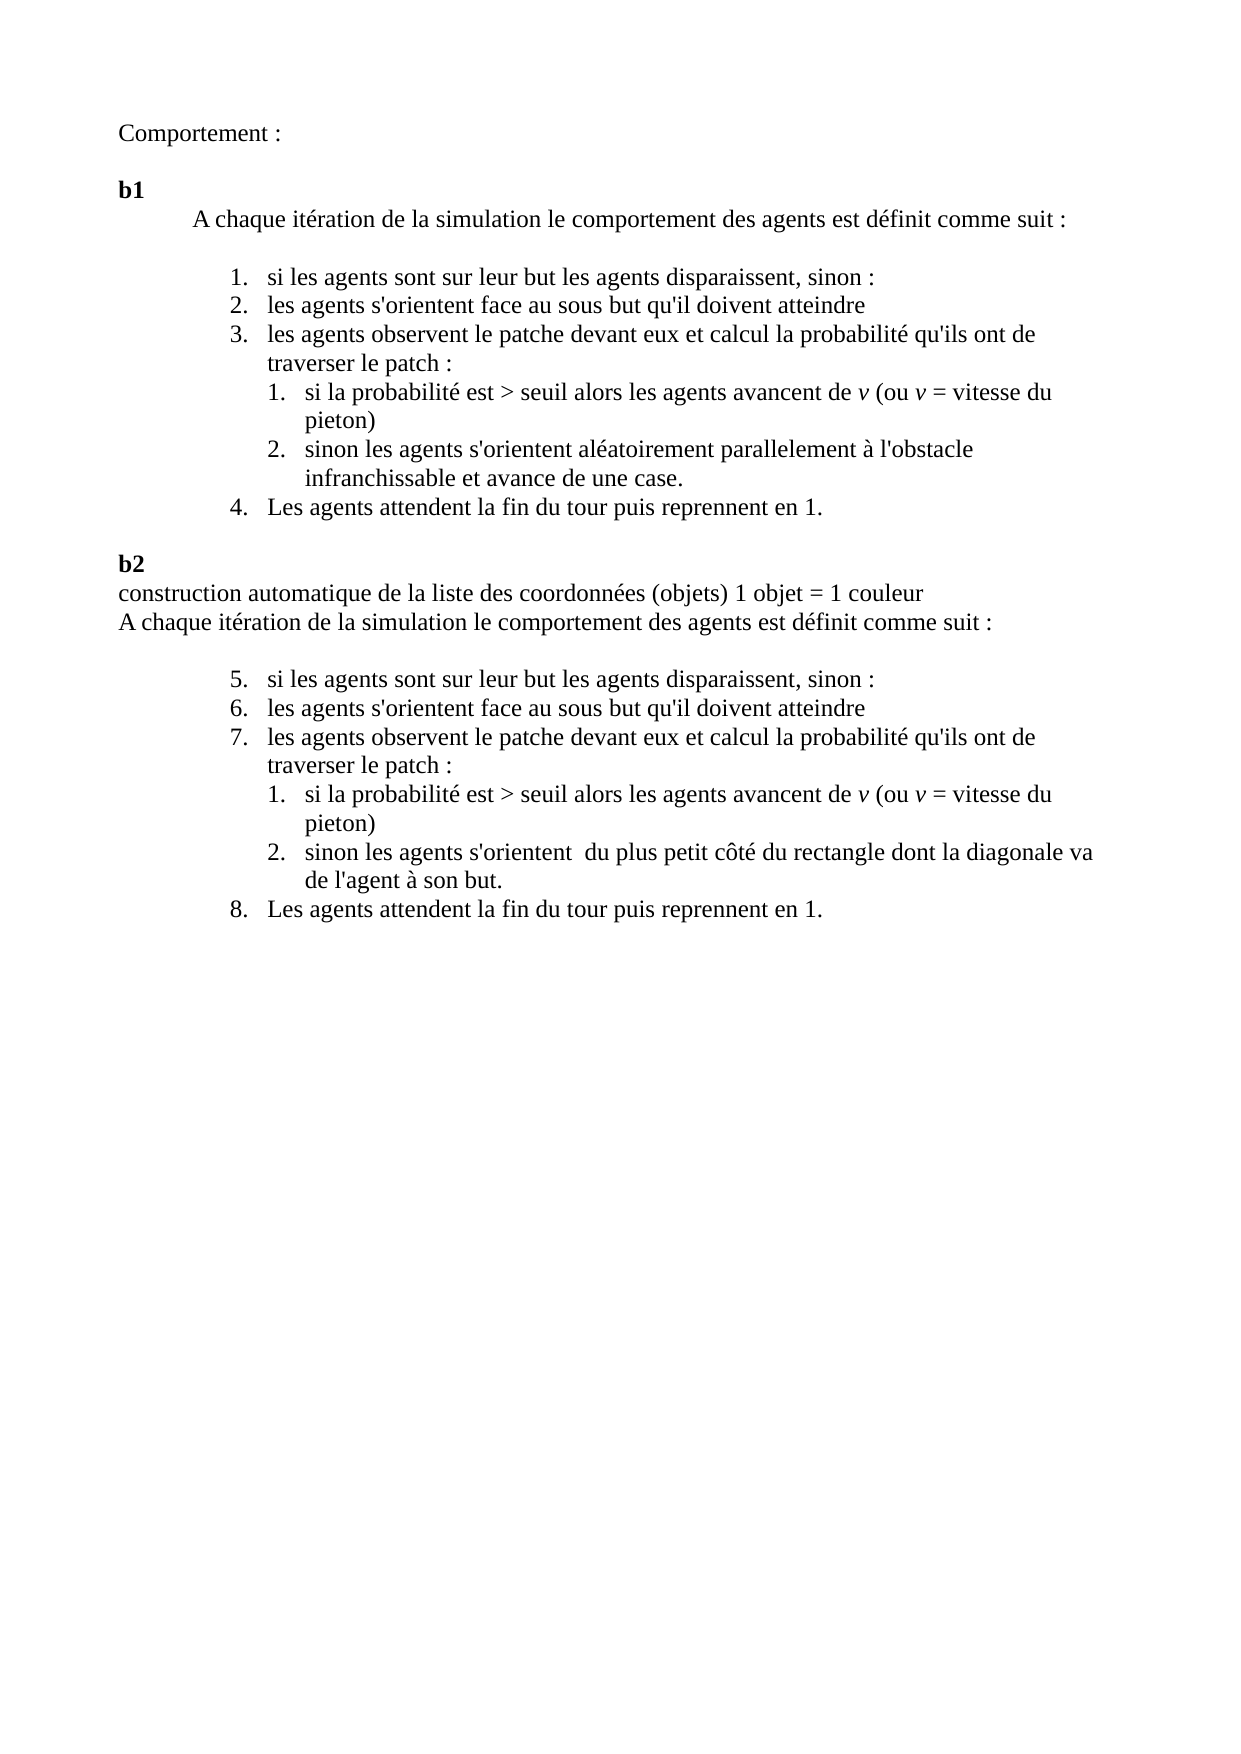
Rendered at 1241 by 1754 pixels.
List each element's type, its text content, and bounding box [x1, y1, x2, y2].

list sinon les agents s'orientent du plus petit côté du rectangle dont la diagonale va de l'agent à son but. [267, 837, 1122, 894]
list si les agents sont sur leur but les agents disparaissent, sinon : [229, 664, 1122, 693]
list Les agents attendent la fin du tour puis reprennent en 1. [229, 492, 1122, 521]
text A chaque itération de la simulation le comportement des agents est définit comme suit : [118, 607, 1122, 636]
text b1 [118, 176, 1122, 204]
list si les agents sont sur leur but les agents disparaissent, sinon : [229, 262, 1122, 291]
list les agents observent le patche devant eux et calcul la probabilité qu'ils ont de traverser le patch : [229, 722, 1122, 779]
list si la probabilité est > seuil alors les agents avancent de v (ou v = vitesse du pieton) [267, 377, 1122, 434]
text A chaque itération de la simulation le comportement des agents est définit comme suit : [118, 204, 1122, 233]
list les agents s'orientent face au sous but qu'il doivent atteindre [229, 291, 1122, 319]
text Comportement : [118, 118, 1122, 147]
text b2 [118, 549, 1122, 578]
text construction automatique de la liste des coordonnées (objets) 1 objet = 1 couleur [118, 578, 1122, 607]
list les agents s'orientent face au sous but qu'il doivent atteindre [229, 693, 1122, 722]
list Les agents attendent la fin du tour puis reprennent en 1. [229, 894, 1122, 923]
list les agents observent le patche devant eux et calcul la probabilité qu'ils ont de traverser le patch : [229, 319, 1122, 377]
list si la probabilité est > seuil alors les agents avancent de v (ou v = vitesse du pieton) [267, 779, 1122, 837]
list sinon les agents s'orientent aléatoirement parallelement à l'obstacle infranchissable et avance de une case. [267, 434, 1122, 492]
